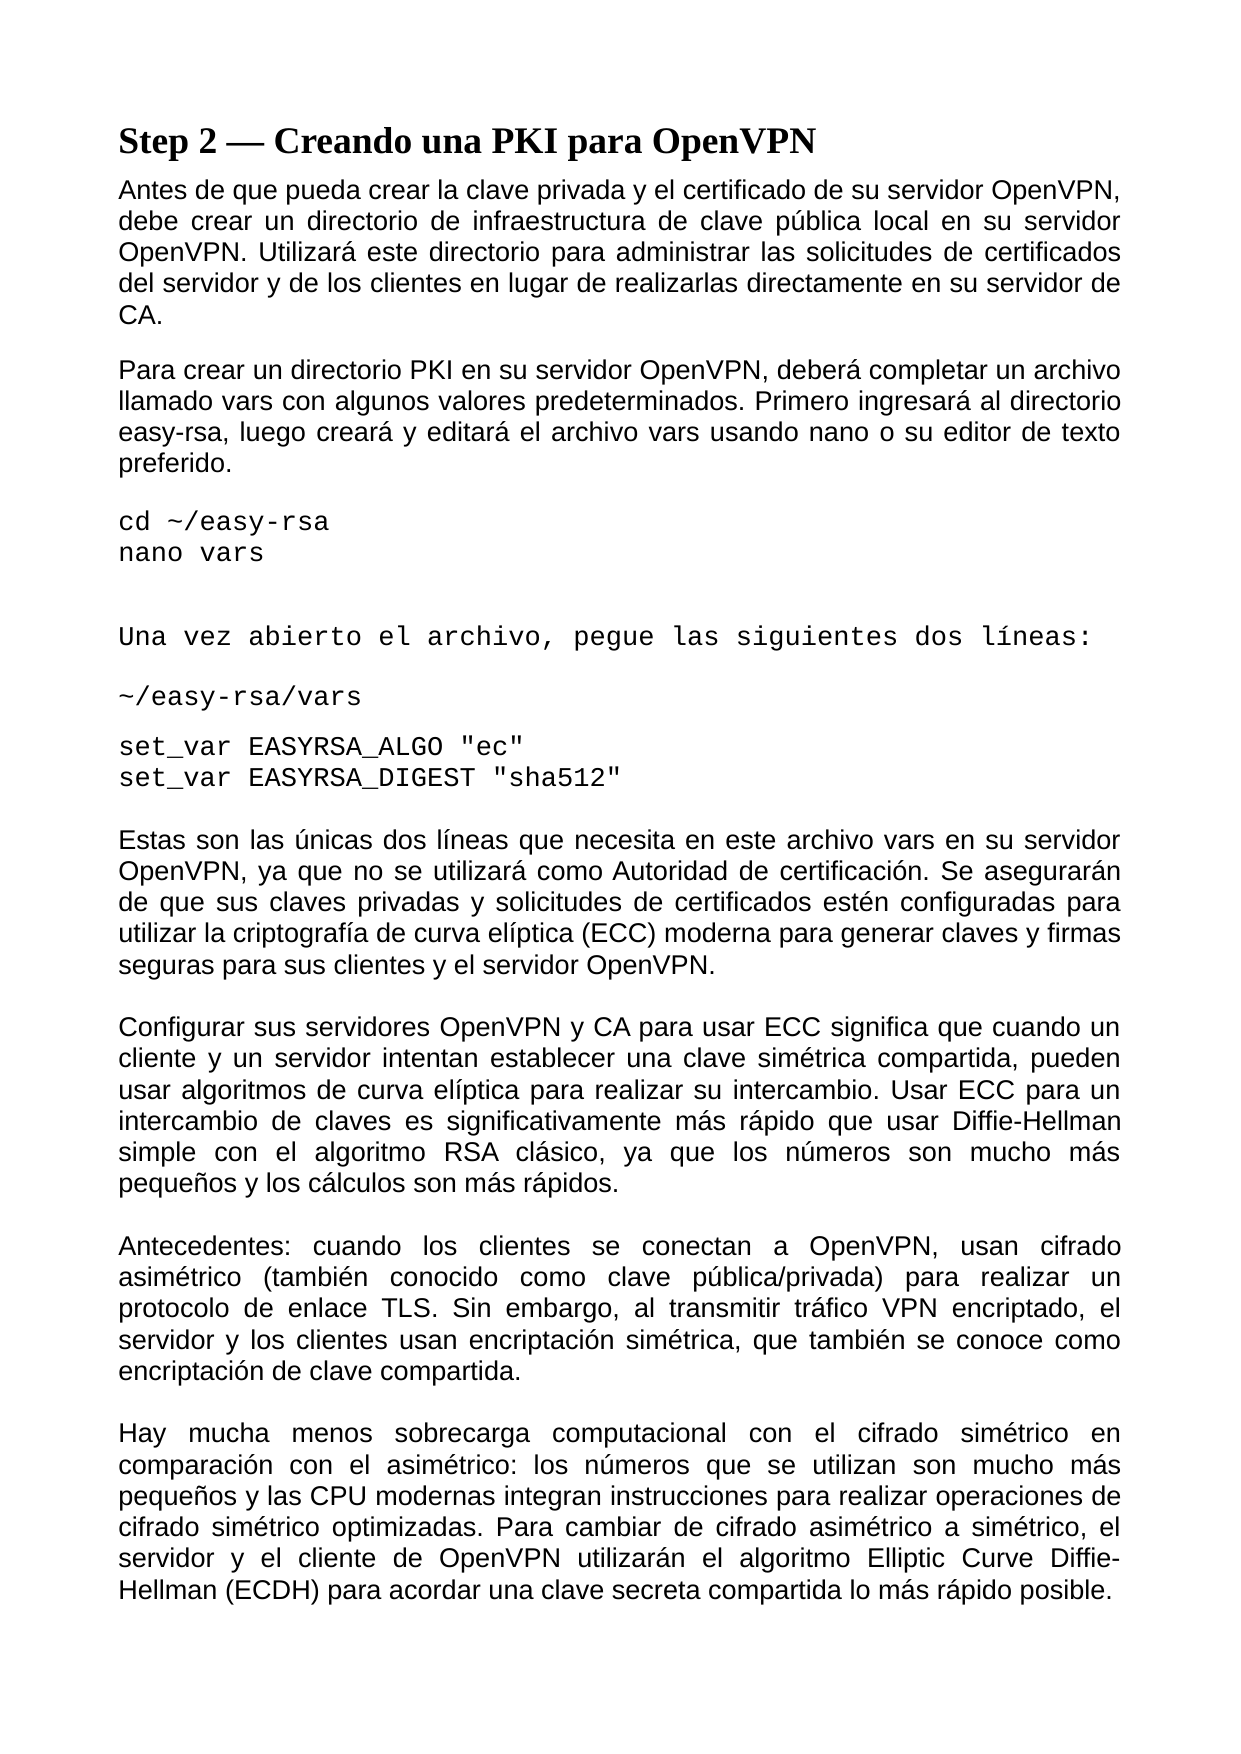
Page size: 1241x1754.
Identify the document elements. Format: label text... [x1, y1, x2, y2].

text Configurar sus servidores OpenVPN y CA para usar ECC significa que cuando un cliente y un servidor intentan establecer una clave simétrica compartida, pueden usar algoritmos de curva elíptica para realizar su intercambio. Usar ECC para un intercambio de claves es significativamente más rápido que usar Diffie-Hellman simple con el algoritmo RSA clásico, ya que los números son mucho más pequeños y los cálculos son más rápidos. [118, 1011, 1122, 1199]
text Hay mucha menos sobrecarga computacional con el cifrado simétrico en comparación con el asimétrico: los números que se utilizan son mucho más pequeños y las CPU modernas integran instrucciones para realizar operaciones de cifrado simétrico optimizadas. Para cambiar de cifrado asimétrico a simétrico, el servidor y el cliente de OpenVPN utilizarán el algoritmo Elliptic Curve Diffie-Hellman (ECDH) para acordar una clave secreta compartida lo más rápido posible. [118, 1417, 1122, 1605]
text Estas son las únicas dos líneas que necesita en este archivo vars en su servidor OpenVPN, ya que no se utilizará como Autoridad de certificación. Se asegurarán de que sus claves privadas y solicitudes de certificados estén configuradas para utilizar la criptografía de curva elíptica (ECC) moderna para generar claves y firmas seguras para sus clientes y el servidor OpenVPN. [118, 824, 1122, 980]
text cd ~/easy-rsa [118, 508, 1122, 539]
text set_var EASYRSA_ALGO "ec" [118, 733, 1122, 763]
text Para crear un directorio PKI en su servidor OpenVPN, deberá completar un archivo llamado vars con algunos valores predeterminados. Primero ingresará al directorio easy-rsa, luego creará y editará el archivo vars usando nano o su editor de texto preferido. [118, 354, 1122, 479]
text ~/easy-rsa/vars [118, 683, 1122, 714]
text Una vez abierto el archivo, pegue las siguientes dos líneas: [118, 623, 1122, 653]
text Antecedentes: cuando los clientes se conectan a OpenVPN, usan cifrado asimétrico (también conocido como clave pública/privada) para realizar un protocolo de enlace TLS. Sin embargo, al transmitir tráfico VPN encriptado, el servidor y los clientes usan encriptación simétrica, que también se conoce como encriptación de clave compartida. [118, 1230, 1122, 1386]
text Antes de que pueda crear la clave privada y el certificado de su servidor OpenVPN, debe crear un directorio de infraestructura de clave pública local en su servidor OpenVPN. Utilizará este directorio para administrar las solicitudes de certificados del servidor y de los clientes en lugar de realizarlas directamente en su servidor de CA. [118, 174, 1122, 330]
subtitle Step 2 — Creando una PKI para OpenVPN [118, 118, 1122, 161]
text set_var EASYRSA_DIGEST "sha512" [118, 763, 1122, 794]
text nano vars [118, 539, 1122, 569]
